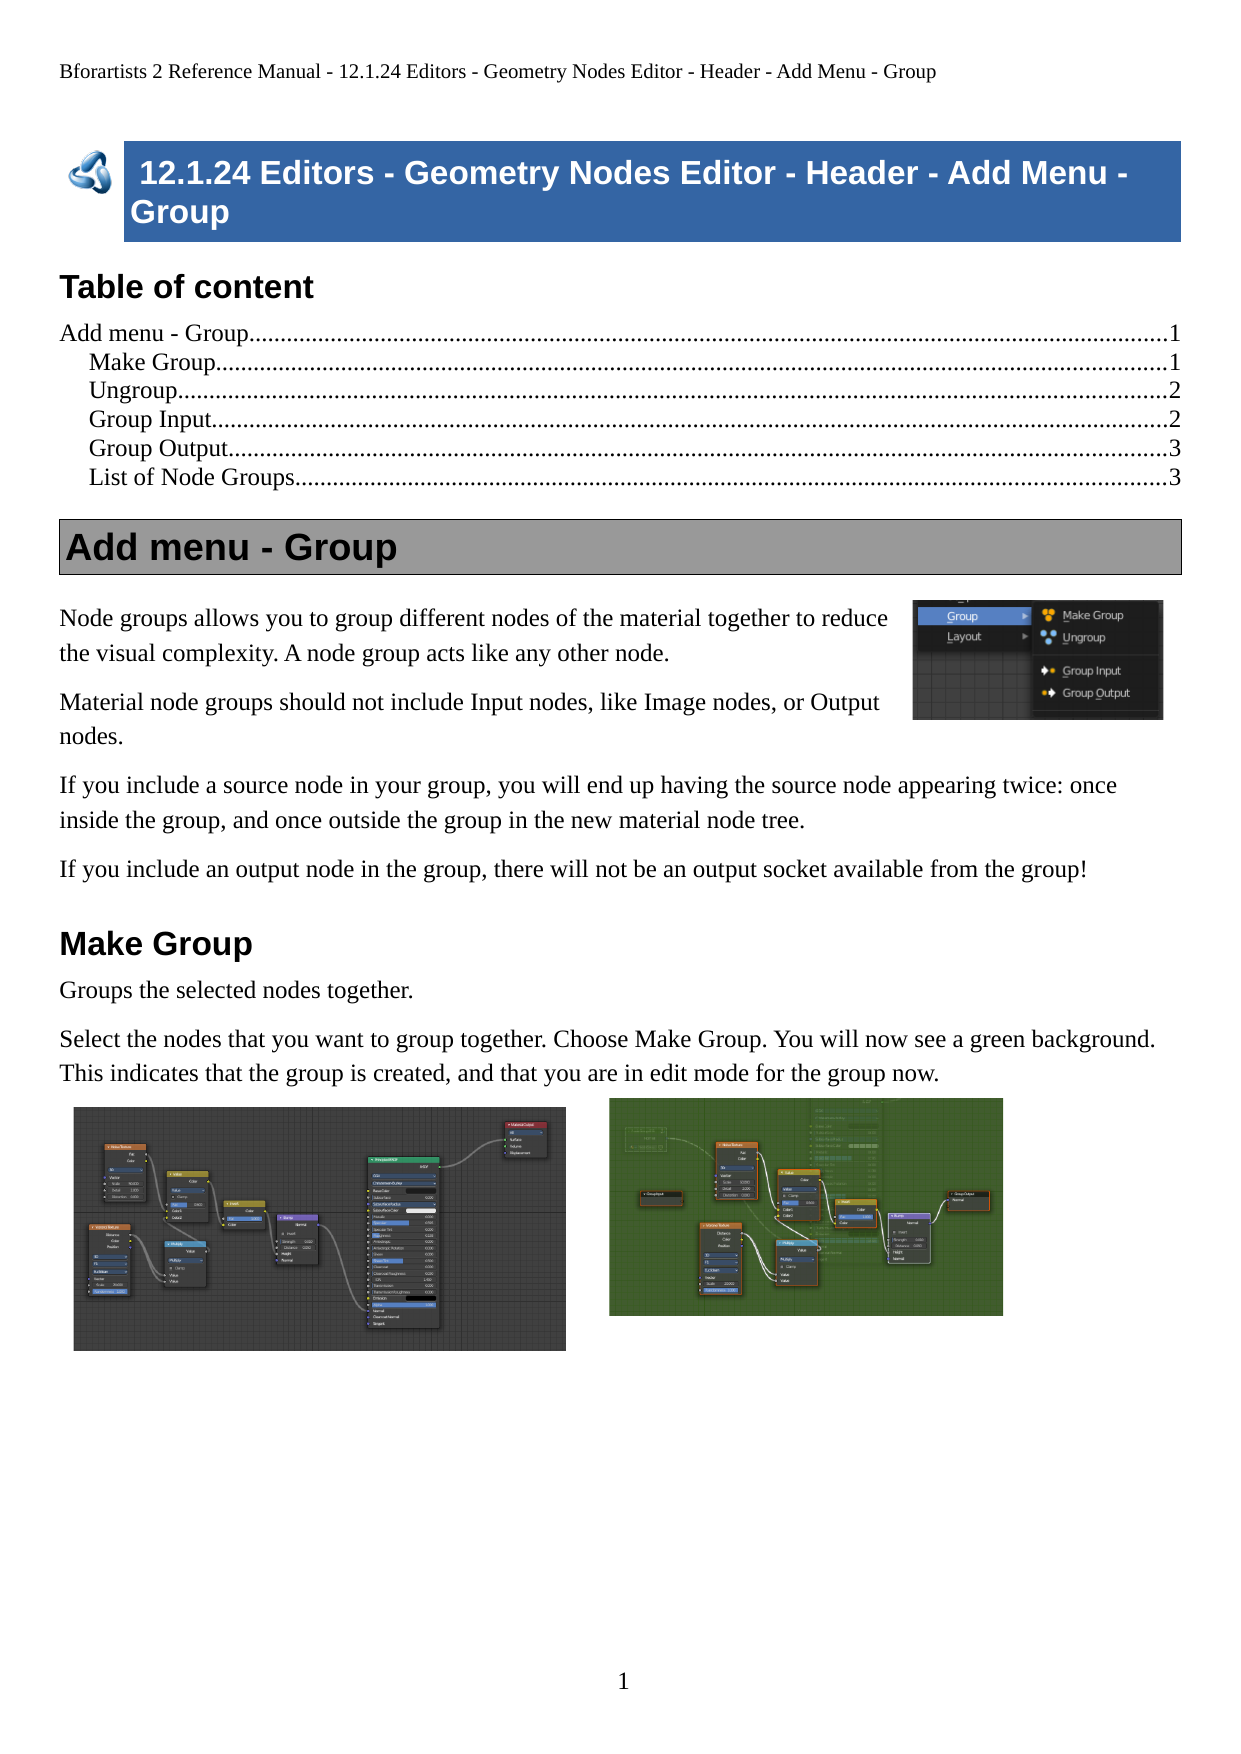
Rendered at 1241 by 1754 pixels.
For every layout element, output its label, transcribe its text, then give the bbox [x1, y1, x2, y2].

text Add menu - Group 1 [59, 318, 1181, 347]
picture [65, 147, 114, 197]
text Group Output 3 [88, 433, 1181, 462]
text Node groups allows you to group different nodes of the material together to reduce the visual complexity. A node group acts like any other node. [59, 603, 912, 666]
text Groups the selected nodes together. [59, 975, 1181, 1004]
text Select the nodes that you want to group together. Choose Make Group. You will now see a green background. This indicates that the group is created, and that you are in edit mode for the group now. [59, 1024, 1181, 1087]
text If you include an output node in the group, there will not be an output socket available from the group! [59, 854, 1181, 883]
picture [73, 1107, 566, 1351]
picture [609, 1098, 1004, 1316]
table_header [59, 141, 124, 242]
text Make Group 1 [88, 347, 1181, 375]
text List of Node Groups 3 [88, 462, 1181, 490]
subtitle Make Group [59, 924, 1181, 962]
text Ungroup 2 [88, 375, 1181, 404]
picture [912, 600, 1164, 720]
table_header Add menu - Group [60, 520, 1181, 574]
text Group Input 2 [88, 404, 1181, 433]
subtitle Table of content [59, 267, 1181, 305]
table_header 12.1.24 Editors - Geometry Nodes Editor - Header - Add Menu - Group [124, 141, 1181, 242]
text Material node groups should not include Input nodes, like Image nodes, or Output nodes. [59, 687, 1181, 750]
text If you include a source node in your group, you will end up having the source node appearing twice: once inside the group, and once outside the group in the new material node tree. [59, 770, 1181, 833]
